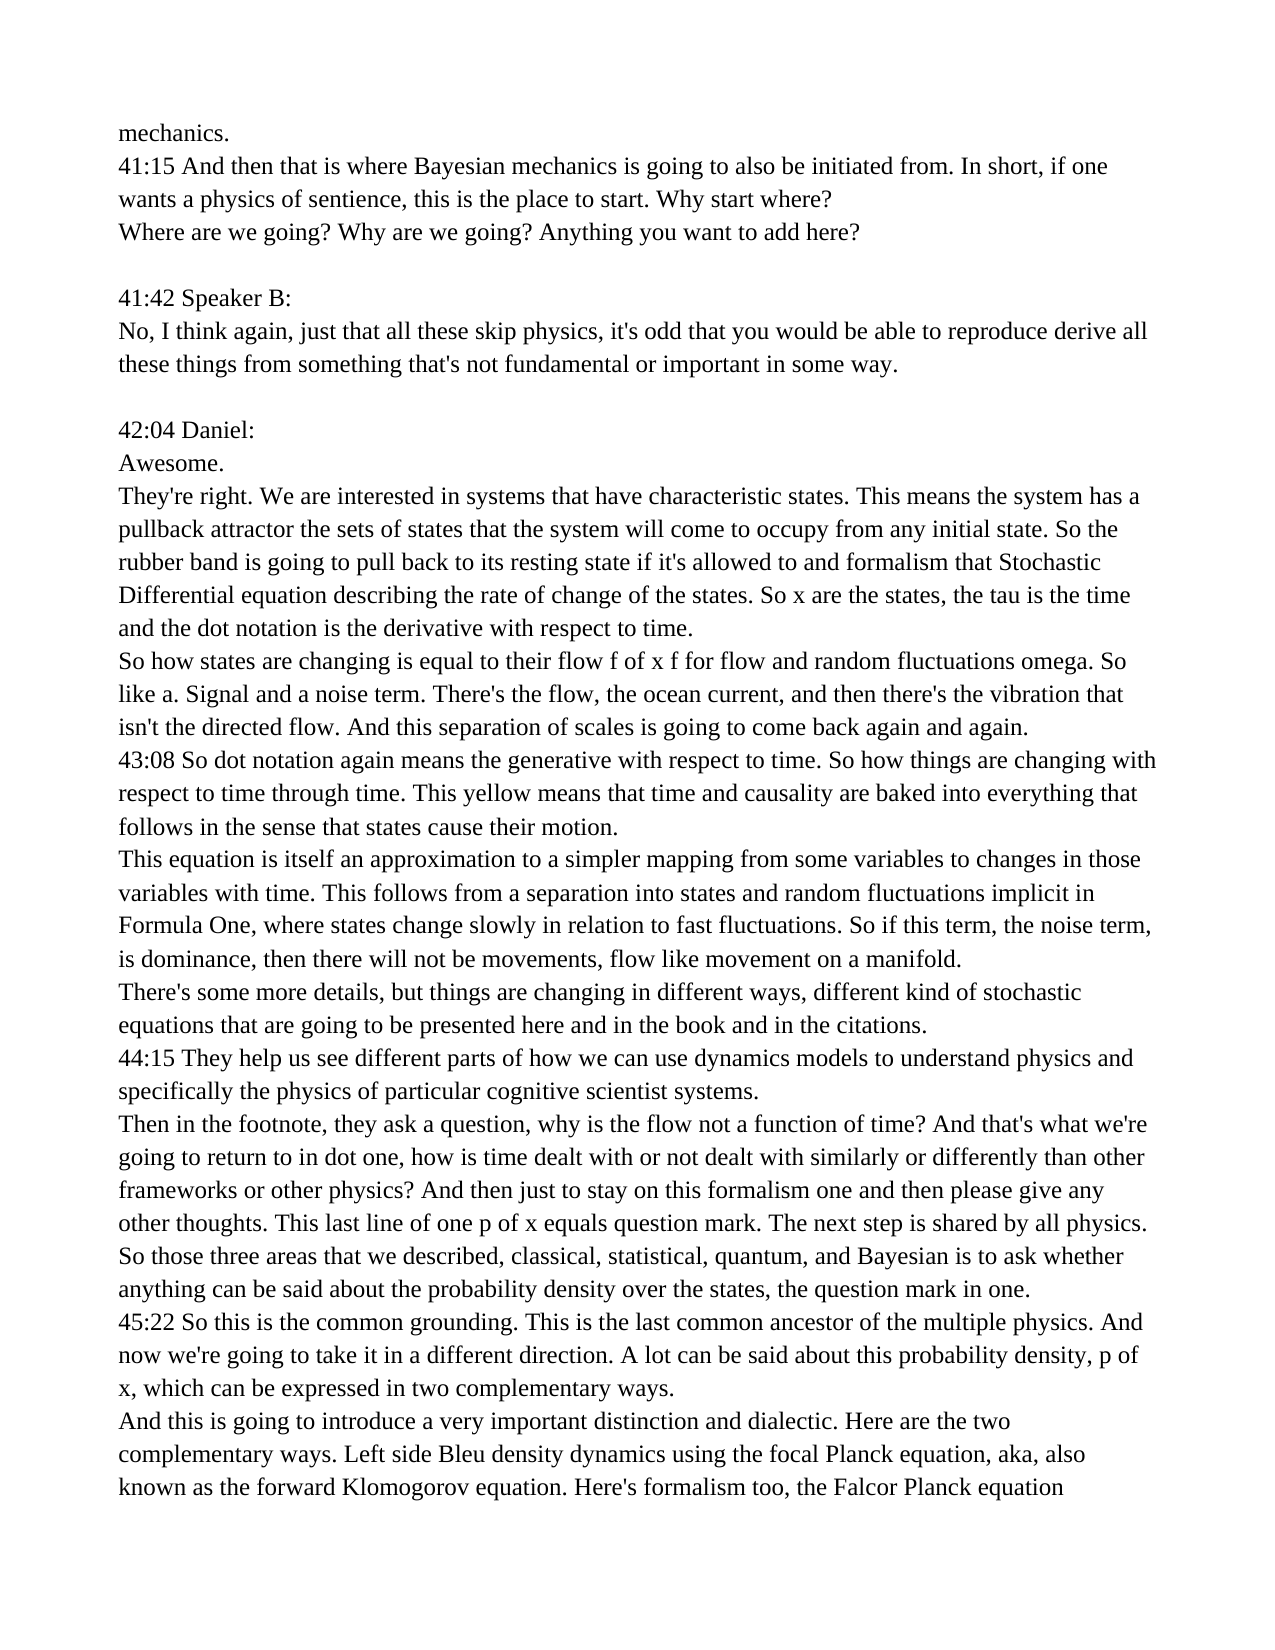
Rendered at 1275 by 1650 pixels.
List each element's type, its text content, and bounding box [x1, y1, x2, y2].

text They're right. We are interested in systems that have characteristic states. This means the system has a pullback attractor the sets of states that the system will come to occupy from any initial state. So the rubber band is going to pull back to its resting state if it's allowed to and formalism that Stochastic Differential equation describing the rate of change of the states. So x are the states, the tau is the time and the dot notation is the derivative with respect to time. [118, 481, 1157, 642]
text 43:08 So dot notation again means the generative with respect to time. So how things are changing with respect to time through time. This yellow means that time and causality are baked into everything that follows in the sense that states cause their motion. [118, 746, 1157, 840]
text mechanics. [118, 118, 1157, 147]
text This equation is itself an approximation to a simpler mapping from some variables to changes in those variables with time. This follows from a separation into states and random fluctuations implicit in Formula One, where states change slowly in relation to fast fluctuations. So if this term, the noise term, is dominance, then there will not be movements, flow like movement on a manifold. [118, 844, 1157, 972]
text There's some more details, but things are changing in different ways, different kind of stochastic equations that are going to be presented here and in the book and in the citations. [118, 977, 1157, 1038]
text Where are we going? Why are we going? Anything you want to add here? [118, 217, 1157, 246]
text 41:15 And then that is where Bayesian mechanics is going to also be initiated from. In short, if one wants a physics of sentience, this is the place to start. Why start where? [118, 151, 1157, 213]
text No, I think again, just that all these skip physics, it's odd that you would be able to reproduce derive all these things from something that's not fundamental or important in some way. [118, 316, 1157, 378]
text 42:04 Daniel: [118, 415, 1157, 444]
text And this is going to introduce a very important distinction and dialectic. Here are the two complementary ways. Left side Bleu density dynamics using the focal Planck equation, aka, also known as the forward Klomogorov equation. Here's formalism too, the Falcor Planck equation [118, 1406, 1157, 1501]
text 45:22 So this is the common grounding. This is the last common ancestor of the multiple physics. And now we're going to take it in a different direction. A lot can be said about this probability density, p of x, which can be expressed in two complementary ways. [118, 1307, 1157, 1402]
text 44:15 They help us see different parts of how we can use dynamics models to understand physics and specifically the physics of particular cognitive scientist systems. [118, 1043, 1157, 1104]
text Then in the footnote, they ask a question, why is the flow not a function of time? And that's what we're going to return to in dot one, how is time dealt with or not dealt with similarly or differently than other frameworks or other physics? And then just to stay on this formalism one and then please give any other thoughts. This last line of one p of x equals question mark. The next step is shared by all physics. [118, 1109, 1157, 1237]
text 41:42 Speaker B: [118, 283, 1157, 312]
text So those three areas that we described, classical, statistical, quantum, and Bayesian is to ask whether anything can be said about the probability density over the states, the question mark in one. [118, 1241, 1157, 1303]
text Awesome. [118, 448, 1157, 477]
text So how states are changing is equal to their flow f of x f for flow and random fluctuations omega. So like a. Signal and a noise term. There's the flow, the ocean current, and then there's the vibration that isn't the directed flow. And this separation of scales is going to come back again and again. [118, 646, 1157, 741]
